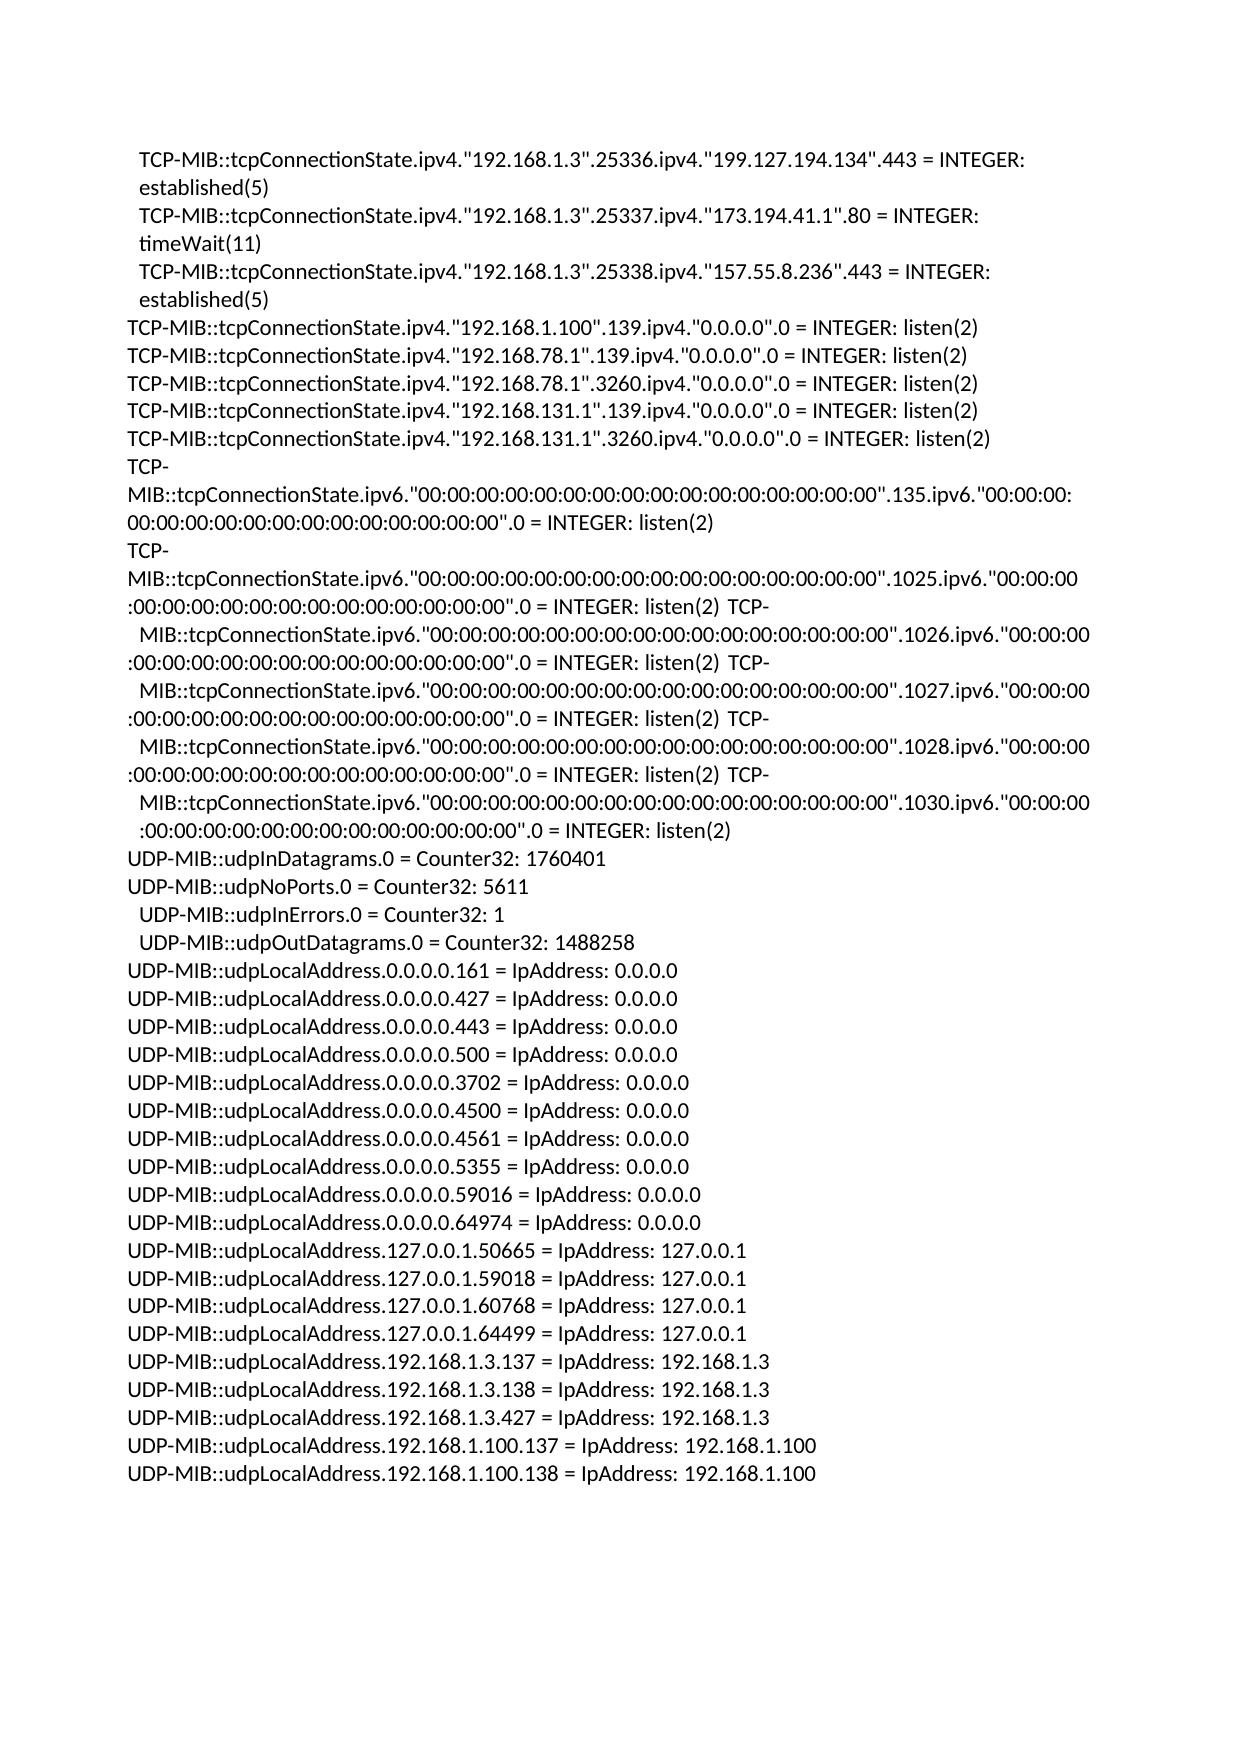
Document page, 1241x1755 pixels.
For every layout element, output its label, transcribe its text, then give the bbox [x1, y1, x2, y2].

text TCP- MIB::tcpConnectionState.ipv6."00:00:00:00:00:00:00:00:00:00:00:00:00:00:00:00".1025.ipv6."00:00:00 [127, 536, 1094, 592]
text UDP-MIB::udpOutDatagrams.0 = Counter32: 1488258 [139, 928, 1111, 956]
text established(5) [139, 285, 1111, 313]
text :00:00:00:00:00:00:00:00:00:00:00:00:00".0 = INTEGER: listen(2) TCP- [127, 704, 772, 732]
text MIB::tcpConnectionState.ipv6."00:00:00:00:00:00:00:00:00:00:00:00:00:00:00:00".135.ipv6."00:00:00: 00:00:00:00:00:00:00:00:00:00:00:00:00".0 = INTEGER: listen(2) [127, 480, 1094, 536]
text established(5) [139, 173, 1111, 201]
text TCP-MIB::tcpConnectionState.ipv4."192.168.1.3".25338.ipv4."157.55.8.236".443 = INTEGER: [139, 257, 1111, 285]
text :00:00:00:00:00:00:00:00:00:00:00:00:00".0 = INTEGER: listen(2) TCP- [127, 760, 772, 788]
text UDP-MIB::udpInDatagrams.0 = Counter32: 1760401 UDP-MIB::udpNoPorts.0 = Counter32: 5611 [127, 844, 623, 900]
text :00:00:00:00:00:00:00:00:00:00:00:00:00".0 = INTEGER: listen(2) [139, 816, 1111, 844]
text TCP-MIB::tcpConnectionState.ipv4."192.168.1.100".139.ipv4."0.0.0.0".0 = INTEGER: listen(2) TCP-MIB::tcpConnectionState.ipv4."192.168.78.1".139.ipv4."0.0.0.0".0 = INTEGER: listen(2) TCP-MIB::tcpConnectionState.ipv4."192.168.78.1".3260.ipv4."0.0.0.0".0 = INTEGER: listen(2) TCP-MIB::tcpConnectionState.ipv4."192.168.131.1".139.ipv4."0.0.0.0".0 = INTEGER: listen(2) TCP-MIB::tcpConnectionState.ipv4."192.168.131.1".3260.ipv4."0.0.0.0".0 = INTEGER: listen(2) TCP- [127, 313, 1012, 480]
text :00:00:00:00:00:00:00:00:00:00:00:00:00".0 = INTEGER: listen(2) TCP- [127, 592, 772, 620]
text timeWait(11) [139, 229, 1111, 257]
text TCP-MIB::tcpConnectionState.ipv4."192.168.1.3".25337.ipv4."173.194.41.1".80 = INTEGER: [139, 201, 1111, 229]
text UDP-MIB::udpLocalAddress.127.0.0.1.50665 = IpAddress: 127.0.0.1 UDP-MIB::udpLocalAddress.127.0.0.1.59018 = IpAddress: 127.0.0.1 UDP-MIB::udpLocalAddress.127.0.0.1.60768 = IpAddress: 127.0.0.1 UDP-MIB::udpLocalAddress.127.0.0.1.64499 = IpAddress: 127.0.0.1 UDP-MIB::udpLocalAddress.192.168.1.3.137 = IpAddress: 192.168.1.3 UDP-MIB::udpLocalAddress.192.168.1.3.138 = IpAddress: 192.168.1.3 UDP-MIB::udpLocalAddress.192.168.1.3.427 = IpAddress: 192.168.1.3 [127, 1236, 788, 1431]
text MIB::tcpConnectionState.ipv6."00:00:00:00:00:00:00:00:00:00:00:00:00:00:00:00".1026.ipv6."00:00:00 [139, 620, 1111, 648]
text UDP-MIB::udpLocalAddress.0.0.0.0.161 = IpAddress: 0.0.0.0 UDP-MIB::udpLocalAddress.0.0.0.0.427 = IpAddress: 0.0.0.0 UDP-MIB::udpLocalAddress.0.0.0.0.443 = IpAddress: 0.0.0.0 UDP-MIB::udpLocalAddress.0.0.0.0.500 = IpAddress: 0.0.0.0 UDP-MIB::udpLocalAddress.0.0.0.0.3702 = IpAddress: 0.0.0.0 UDP-MIB::udpLocalAddress.0.0.0.0.4500 = IpAddress: 0.0.0.0 UDP-MIB::udpLocalAddress.0.0.0.0.4561 = IpAddress: 0.0.0.0 UDP-MIB::udpLocalAddress.0.0.0.0.5355 = IpAddress: 0.0.0.0 UDP-MIB::udpLocalAddress.0.0.0.0.59016 = IpAddress: 0.0.0.0 UDP-MIB::udpLocalAddress.0.0.0.0.64974 = IpAddress: 0.0.0.0 [127, 956, 719, 1236]
text :00:00:00:00:00:00:00:00:00:00:00:00:00".0 = INTEGER: listen(2) TCP- [127, 648, 772, 676]
text MIB::tcpConnectionState.ipv6."00:00:00:00:00:00:00:00:00:00:00:00:00:00:00:00".1028.ipv6."00:00:00 [139, 732, 1111, 760]
text MIB::tcpConnectionState.ipv6."00:00:00:00:00:00:00:00:00:00:00:00:00:00:00:00".1030.ipv6."00:00:00 [139, 788, 1111, 816]
text UDP-MIB::udpInErrors.0 = Counter32: 1 [139, 900, 1111, 928]
text MIB::tcpConnectionState.ipv6."00:00:00:00:00:00:00:00:00:00:00:00:00:00:00:00".1027.ipv6."00:00:00 [139, 676, 1111, 704]
text UDP-MIB::udpLocalAddress.192.168.1.100.137 = IpAddress: 192.168.1.100 UDP-MIB::udpLocalAddress.192.168.1.100.138 = IpAddress: 192.168.1.100 [127, 1431, 835, 1487]
text TCP-MIB::tcpConnectionState.ipv4."192.168.1.3".25336.ipv4."199.127.194.134".443 = INTEGER: [139, 145, 1111, 173]
